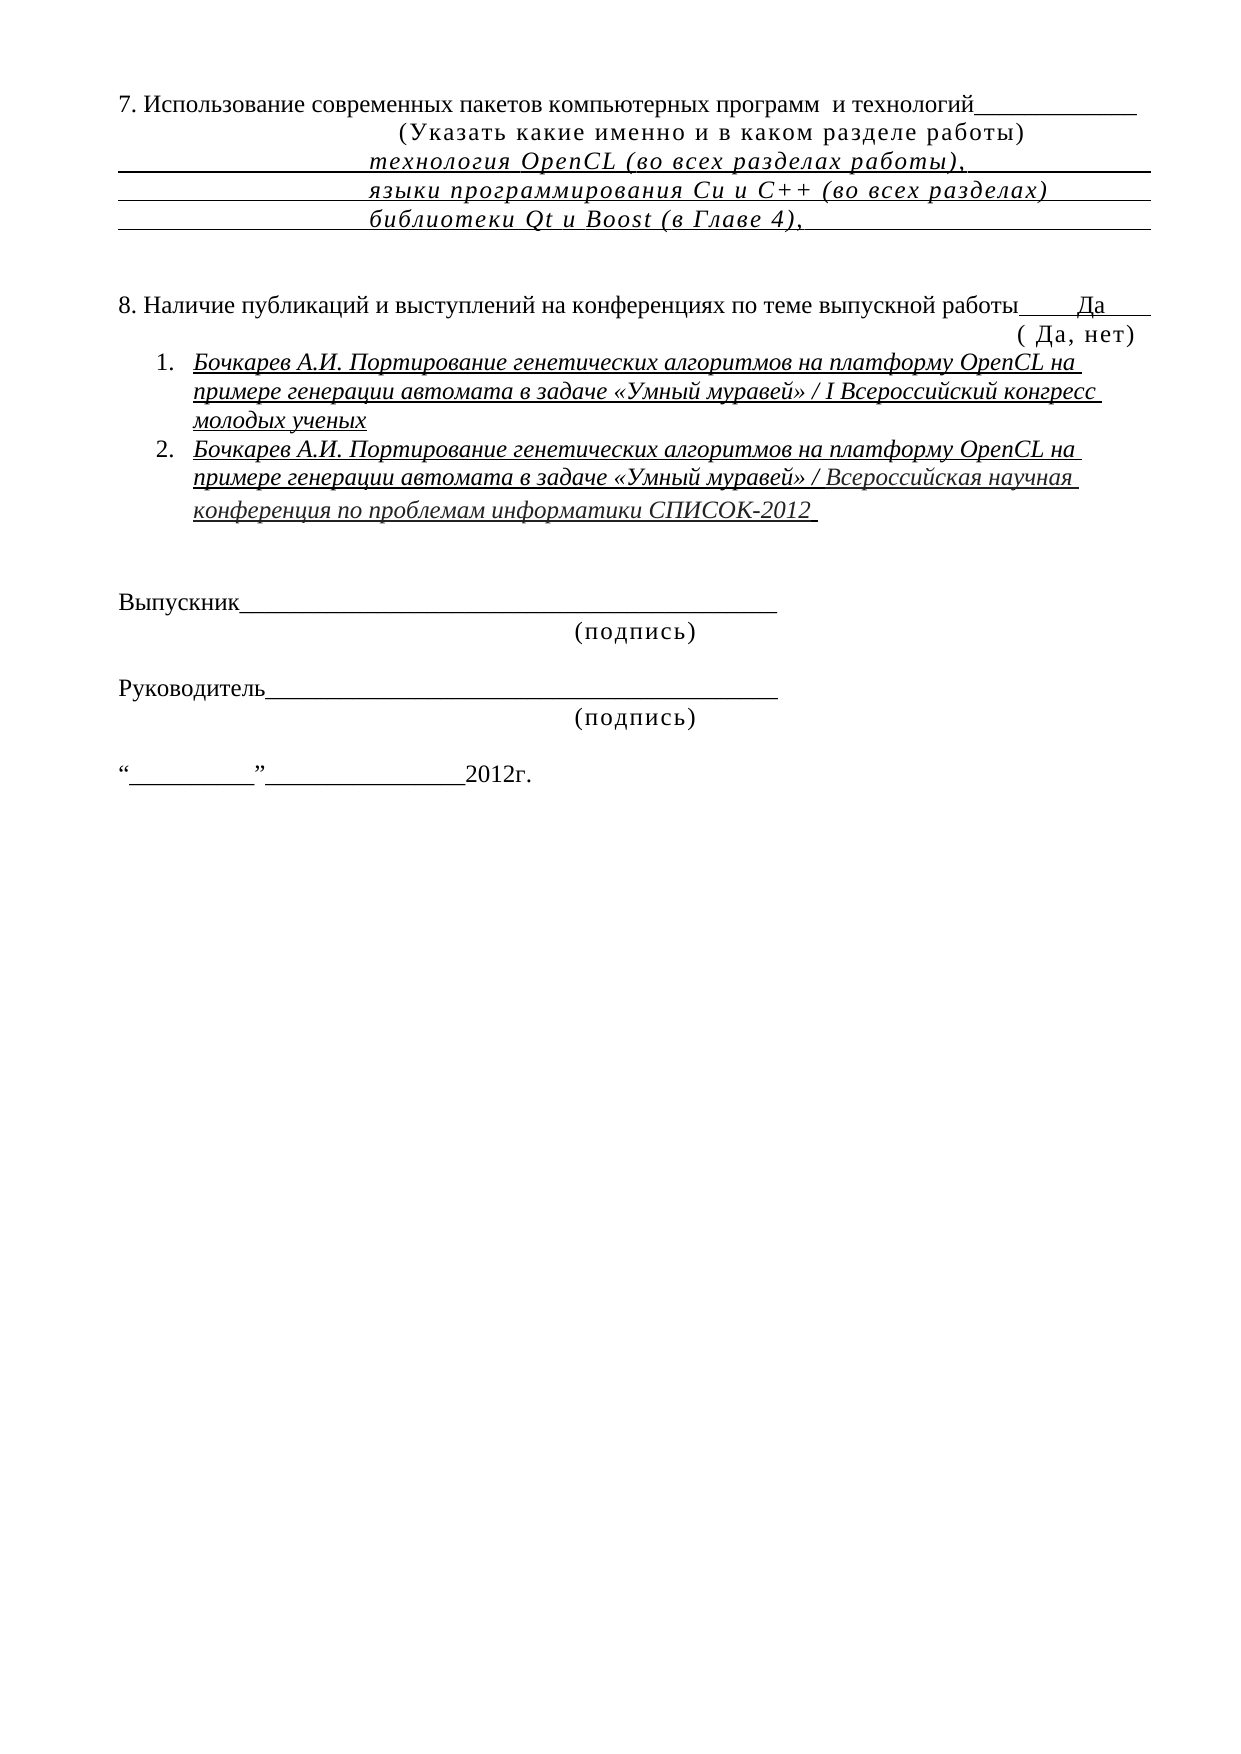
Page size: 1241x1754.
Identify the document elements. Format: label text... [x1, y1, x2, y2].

list Бочкарев А.И. Портирование генетических алгоритмов на платформу OpenCL на примере генерации автомата в задаче «Умный муравей» / I Всероссийский конгресс молодых ученых [156, 347, 1152, 434]
text “__________”________________2012г. [118, 759, 1104, 788]
text 7. Использование современных пакетов компьютерных программ и технологий_____________ (Указать какие именно и в каком разделе работы) [118, 89, 1152, 146]
text технология OpenCL (во всех разделах работы), языки программирования Си и С++ (во всех разделах) библиотеки Qt и Boost (в Главе 4), [118, 146, 1152, 261]
text Выпускник___________________________________________ [118, 587, 1152, 616]
text ( Да, нет) [118, 319, 1152, 347]
text (подпись) [118, 616, 1152, 644]
list Бочкарев А.И. Портирование генетических алгоритмов на платформу OpenCL на примере генерации автомата в задаче «Умный муравей» / Всероссийская научная конференция по проблемам информатики СПИСОК-2012 [156, 434, 1152, 525]
text (подпись) [118, 702, 1152, 731]
text 8. Наличие публикаций и выступлений на конференциях по теме выпускной работы Да [118, 290, 1152, 319]
text Руководитель_________________________________________ [118, 673, 1152, 702]
